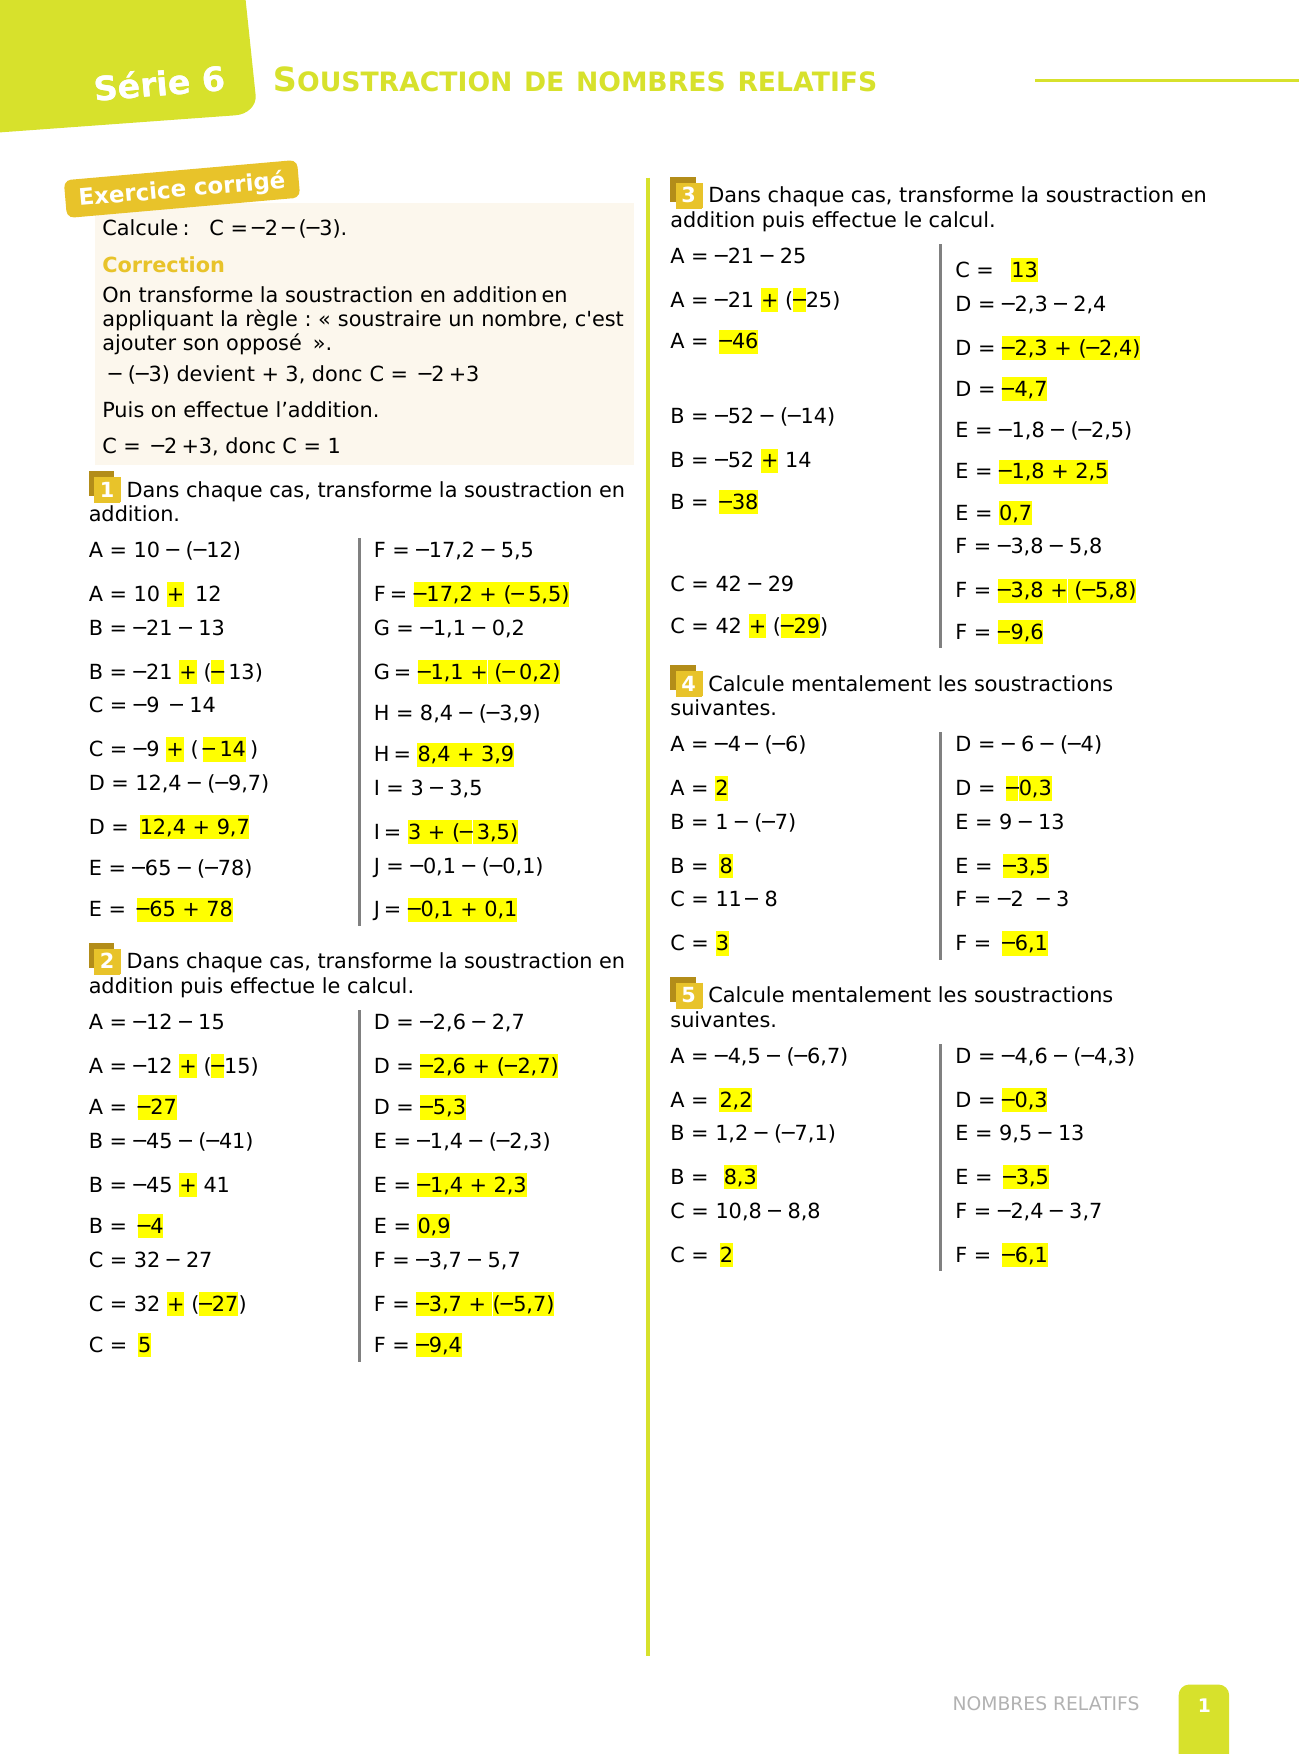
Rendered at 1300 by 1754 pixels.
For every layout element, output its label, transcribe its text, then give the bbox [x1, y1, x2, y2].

text F = ─3,7 + (─5,7) [373, 1278, 629, 1319]
subtitle B = ─21 ─ 13 [88, 616, 338, 640]
text H = 8,4 ─ (─3,9) H = 8,4 + 3,9 [373, 687, 629, 770]
subtitle E = ─1,4 ─ (─2,3) [373, 1129, 623, 1153]
subtitle D = ─2,6 ─ 2,7 [373, 1010, 623, 1034]
text F = ─17,2 + (─ 5,5) [373, 569, 629, 610]
subtitle C = ─2 +3, donc C = 1 [102, 434, 621, 458]
text A = 10 + 12 [88, 569, 344, 610]
text E = ─1,8 ─ (─2,5) [955, 404, 1211, 446]
text E = ─3,5 [955, 840, 1211, 881]
text B = ─52 + 14 [670, 435, 926, 476]
subtitle B = ─45 ─ (─41) [88, 1129, 338, 1153]
subtitle A = 10 ─ (─12) [88, 538, 338, 563]
text C = 42 + (─29) [670, 600, 926, 642]
text B = ─38 [670, 476, 926, 517]
subtitle D = 12,4 ─ (─9,7) [88, 771, 338, 795]
text D = ─0,3 [955, 763, 1211, 804]
subtitle ─ (─3) devient + 3, donc C = ─2 +3 [102, 362, 621, 386]
text On transforme la soustraction en addition en appliquant la règle : « soustraire un nombre, c'est ajouter son opposé ». [102, 283, 627, 356]
subtitle F = ─2 ─ 3 [955, 887, 1205, 912]
subtitle Calcule mentalement les soustractions suivantes. [670, 977, 1211, 1032]
text D = 12,4 + 9,7 [88, 801, 344, 842]
subtitle B = 1,2 ─ (─7,1) [670, 1121, 920, 1146]
subtitle D = ─2,3 ─ 2,4 [955, 292, 1205, 316]
subtitle A = ─4,5 ─ (─6,7) [670, 1044, 920, 1068]
text A = ─12 + (─15) [88, 1040, 344, 1082]
text F = ─3,8 + (─5,8) [955, 565, 1211, 606]
subtitle C = 10,8 ─ 8,8 [670, 1199, 920, 1223]
text C = 32 + (─27) [88, 1278, 344, 1319]
text D = ─5,3 [373, 1082, 629, 1123]
text B = ─21 + (─ 13) [88, 646, 344, 687]
text A = ─27 [88, 1082, 344, 1123]
subtitle Dans chaque cas, transforme la soustraction en addition puis effectue le calcul. [88, 943, 629, 998]
text D = ─2,6 + (─2,7) [373, 1040, 629, 1082]
subtitle Dans chaque cas, transforme la soustraction en addition. [88, 231, 629, 527]
text B = 8,3 [670, 1152, 926, 1193]
subtitle F = ─17,2 ─ 5,5 [373, 538, 623, 563]
subtitle G = ─1,1 ─ 0,2 [373, 616, 623, 640]
text A = 2,2 [670, 1074, 926, 1115]
subtitle F = ─3,8 ─ 5,8 [955, 534, 1205, 559]
subtitle C = 32 ─ 27 [88, 1248, 338, 1272]
subtitle C = ─9 ─ 14 [88, 693, 338, 718]
subtitle D = ─4,6 ─ (─4,3) [955, 1044, 1205, 1068]
text E = 0,9 [373, 1201, 629, 1242]
subtitle F = ─3,7 ─ 5,7 [373, 1248, 623, 1272]
subtitle Dans chaque cas, transforme la soustraction en addition puis effectue le calcul. [670, 177, 1211, 232]
subtitle F = ─2,4 ─ 3,7 [955, 1199, 1205, 1223]
text D = ─0,3 [955, 1074, 1211, 1115]
subtitle I = 3 ─ 3,5 [373, 776, 623, 800]
text E = ─1,4 + 2,3 [373, 1159, 629, 1201]
text C = 3 [670, 918, 926, 959]
text B = ─45 + 41 [88, 1159, 344, 1201]
text C = 5 [88, 1319, 344, 1361]
text I = 3 + (─ 3,5) [373, 806, 629, 848]
subtitle B = 1 ─ (─7) [670, 810, 920, 834]
subtitle C = 11 ─ 8 [670, 887, 920, 912]
subtitle A = ─4 ─ (─6) [670, 732, 920, 757]
subtitle Correction [102, 253, 621, 277]
text E = ─1,8 + 2,5 [955, 446, 1211, 487]
text F = ─6,1 [955, 1229, 1211, 1270]
text B = ─4 [88, 1201, 344, 1242]
text D = ─4,7 [955, 363, 1211, 404]
subtitle Calcule mentalement les soustractions suivantes. [670, 665, 1211, 721]
text C = 42 ─ 29 [670, 559, 926, 600]
text C = 13 [955, 244, 1211, 286]
subtitle A = ─21 ─ 25 [670, 244, 920, 269]
text E = 0,7 [955, 487, 1211, 529]
text A = ─21 + (─25) [670, 274, 926, 316]
text D = ─2,3 + (─2,4) [955, 322, 1211, 363]
text B = 8 [670, 840, 926, 881]
text F = ─9,6 [955, 606, 1211, 647]
text A = ─46 [670, 316, 926, 357]
subtitle E = 9 ─ 13 [955, 810, 1205, 834]
text F = ─6,1 [955, 918, 1211, 959]
subtitle B = ─52 ─ (─14) [670, 404, 920, 429]
text F = ─9,4 [373, 1319, 629, 1361]
text C = ─9 + ( ─ 14 ) [88, 724, 344, 765]
text E = ─3,5 [955, 1152, 1211, 1193]
text E = ─65 ─ (─78) E = ─65 + 78 [88, 842, 344, 925]
subtitle Puis on effectue l’addition. [102, 398, 621, 422]
subtitle J = ─0,1 ─ (─0,1) [373, 854, 623, 878]
text J = ─0,1 + 0,1 [373, 884, 629, 925]
text G = ─1,1 + (─ 0,2) [373, 646, 629, 687]
subtitle E = 9,5 ─ 13 [955, 1121, 1205, 1146]
text C = 2 [670, 1229, 926, 1270]
subtitle Calcule : C = ─2 ─ (─3). [102, 216, 621, 241]
text A = 2 [670, 763, 926, 804]
subtitle D = ─ 6 ─ (─4) [955, 732, 1205, 757]
subtitle A = ─12 ─ 15 [88, 1010, 338, 1034]
